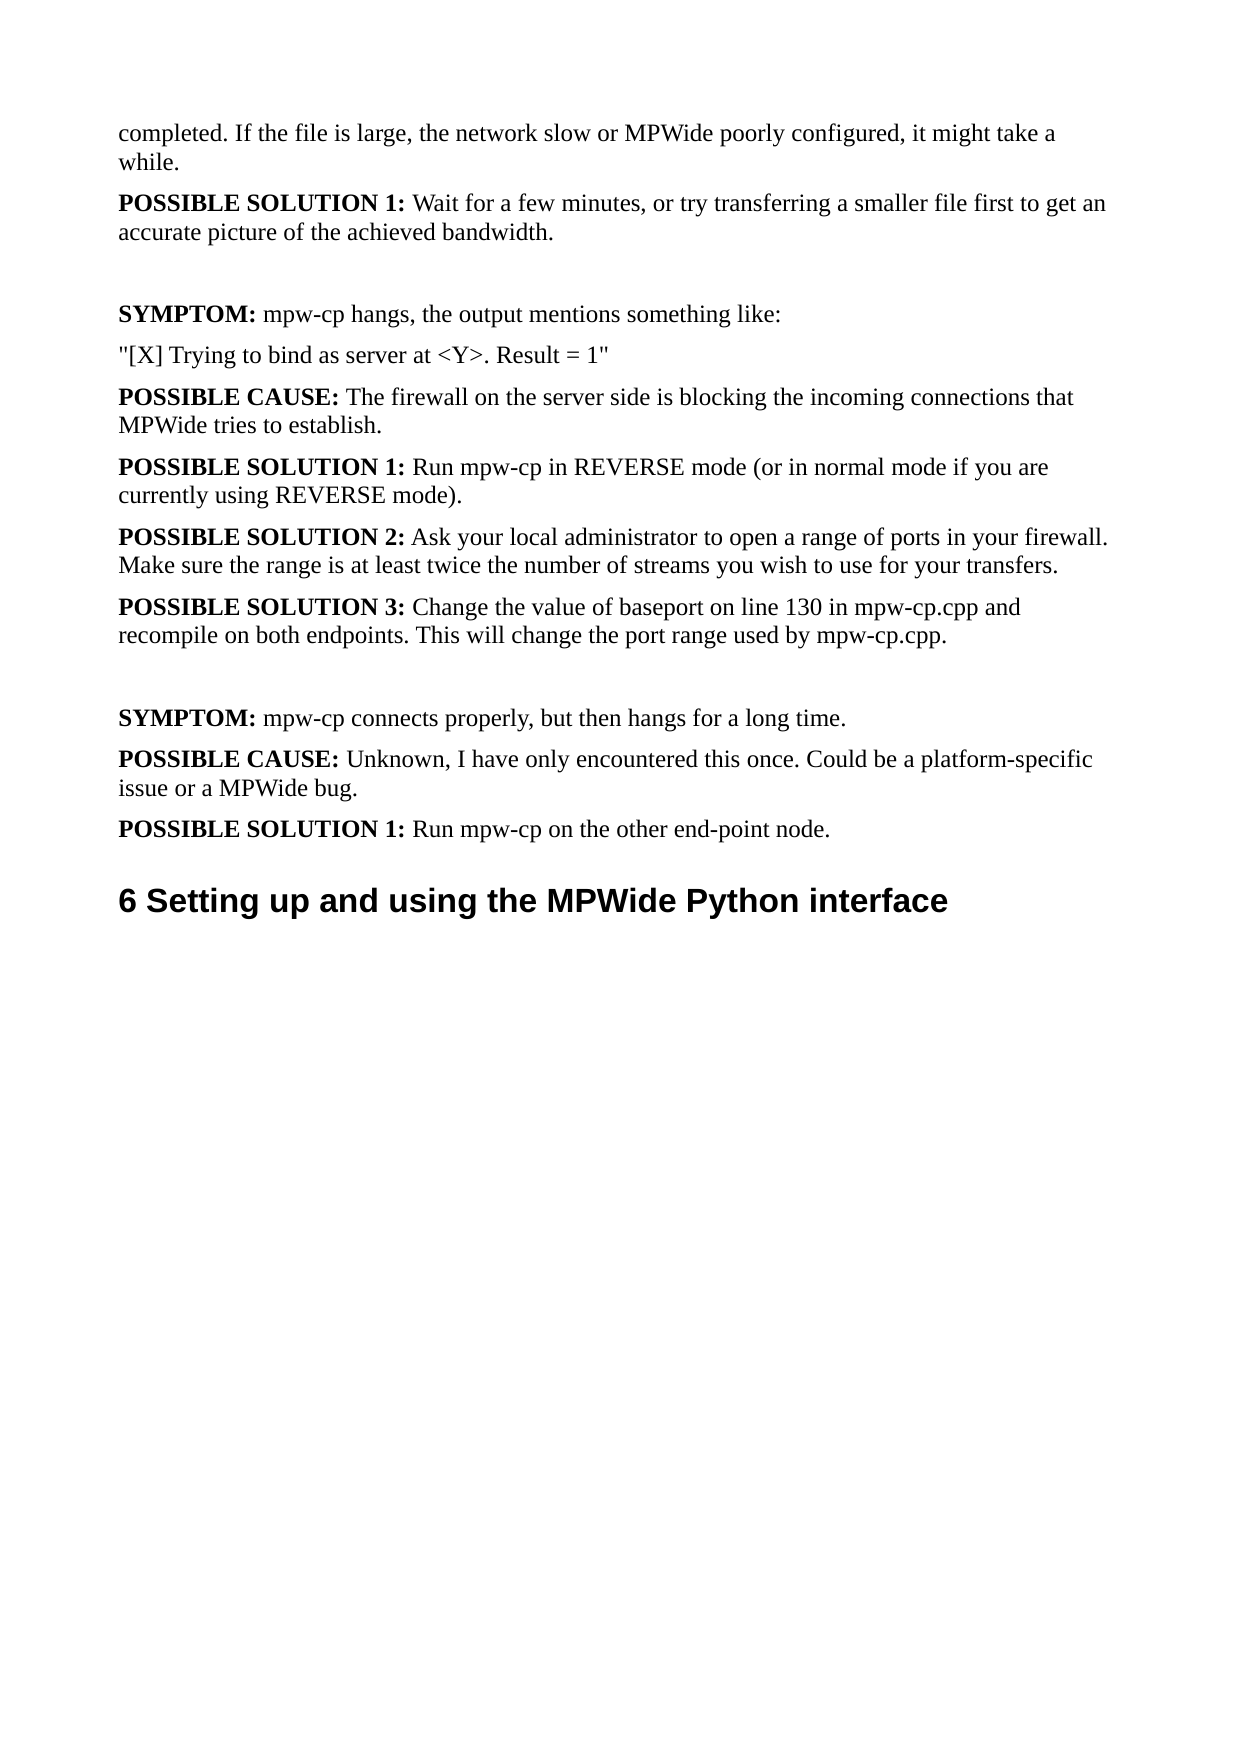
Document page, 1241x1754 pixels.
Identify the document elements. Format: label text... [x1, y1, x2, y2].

text POSSIBLE SOLUTION 2: Ask your local administrator to open a range of ports in your firewall. Make sure the range is at least twice the number of streams you wish to use for your transfers. [118, 522, 1122, 579]
text "[X] Trying to bind as server at <Y>. Result = 1" [118, 341, 1122, 369]
text POSSIBLE SOLUTION 1: Run mpw-cp in REVERSE mode (or in normal mode if you are currently using REVERSE mode). [118, 452, 1122, 509]
text SYMPTOM: mpw-cp hangs, the output mentions something like: [118, 299, 1122, 328]
text completed. If the file is large, the network slow or MPWide poorly configured, it might take a while. [118, 118, 1122, 176]
text POSSIBLE SOLUTION 3: Change the value of baseport on line 130 in mpw-cp.cpp and recompile on both endpoints. This will change the port range used by mpw-cp.cpp. [118, 592, 1122, 649]
subtitle 6 Setting up and using the MPWide Python interface [118, 881, 1122, 919]
text POSSIBLE SOLUTION 1: Wait for a few minutes, or try transferring a smaller file first to get an accurate picture of the achieved bandwidth. [118, 188, 1122, 246]
text POSSIBLE CAUSE: Unknown, I have only encountered this once. Could be a platform-specific issue or a MPWide bug. [118, 744, 1122, 802]
text SYMPTOM: mpw-cp connects properly, but then hangs for a long time. [118, 703, 1122, 732]
text POSSIBLE SOLUTION 1: Run mpw-cp on the other end-point node. [118, 814, 1122, 843]
text POSSIBLE CAUSE: The firewall on the server side is blocking the incoming connections that MPWide tries to establish. [118, 382, 1122, 439]
